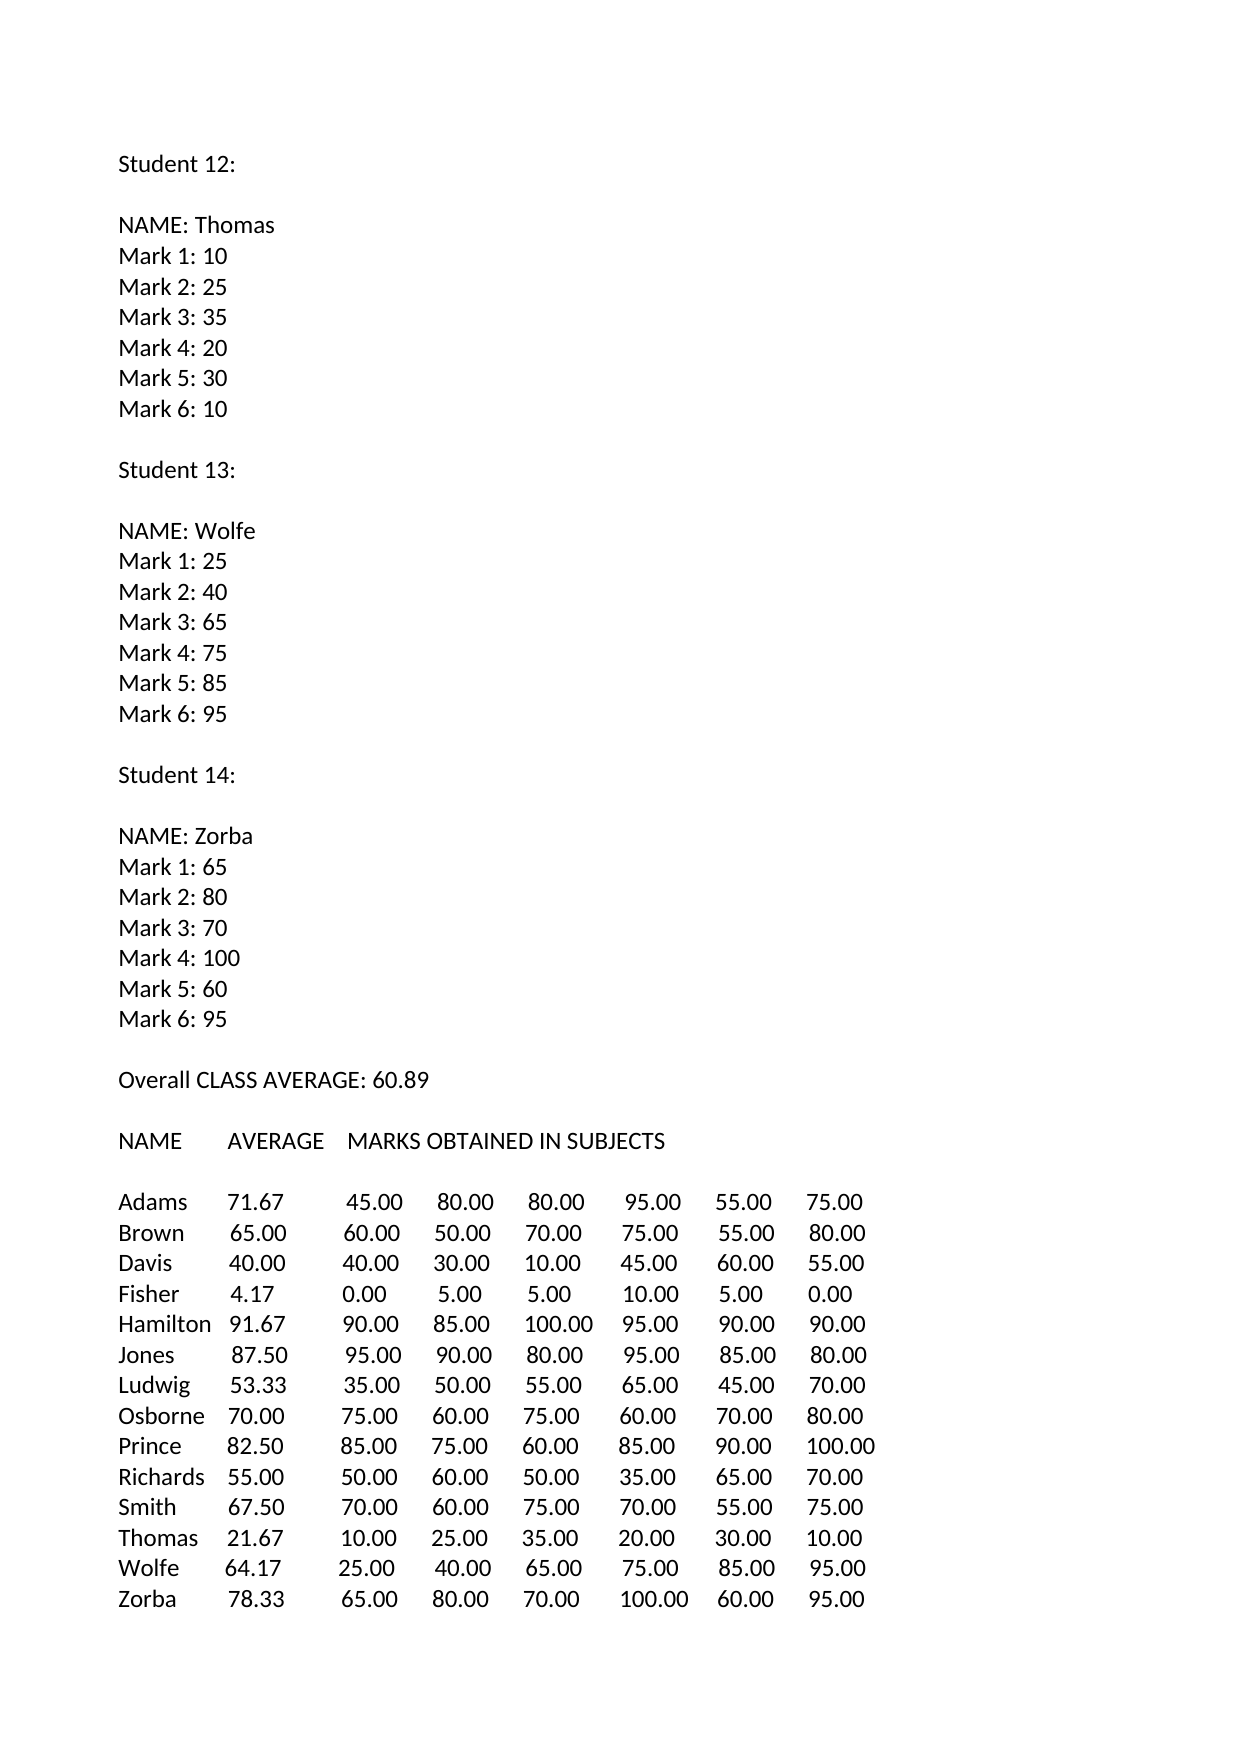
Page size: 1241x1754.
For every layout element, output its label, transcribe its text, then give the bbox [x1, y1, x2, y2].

text NAME: Thomas [118, 210, 1122, 240]
text Mark 3: 35 [118, 301, 1122, 332]
text Mark 6: 95 [118, 698, 1122, 728]
text Overall CLASS AVERAGE: 60.89 [118, 1064, 1122, 1095]
text Mark 5: 30 [118, 362, 1122, 393]
text Student 12: [118, 149, 1122, 179]
text Mark 4: 20 [118, 332, 1122, 362]
text Mark 4: 75 [118, 637, 1122, 667]
text Fisher 4.17 0.00 5.00 5.00 10.00 5.00 0.00 [118, 1278, 1122, 1308]
text Zorba 78.33 65.00 80.00 70.00 100.00 60.00 95.00 [118, 1583, 1122, 1614]
text Mark 6: 10 [118, 393, 1122, 423]
text Ludwig 53.33 35.00 50.00 55.00 65.00 45.00 70.00 [118, 1369, 1122, 1400]
text Mark 1: 25 [118, 545, 1122, 576]
text Smith 67.50 70.00 60.00 75.00 70.00 55.00 75.00 [118, 1492, 1122, 1522]
text Hamilton 91.67 90.00 85.00 100.00 95.00 90.00 90.00 [118, 1308, 1122, 1339]
text Mark 4: 100 [118, 942, 1122, 973]
text Jones 87.50 95.00 90.00 80.00 95.00 85.00 80.00 [118, 1339, 1122, 1369]
text Brown 65.00 60.00 50.00 70.00 75.00 55.00 80.00 [118, 1217, 1122, 1247]
text Richards 55.00 50.00 60.00 50.00 35.00 65.00 70.00 [118, 1461, 1122, 1492]
text Mark 3: 65 [118, 606, 1122, 637]
text Adams 71.67 45.00 80.00 80.00 95.00 55.00 75.00 [118, 1186, 1122, 1217]
text Wolfe 64.17 25.00 40.00 65.00 75.00 85.00 95.00 [118, 1553, 1122, 1583]
text Osborne 70.00 75.00 60.00 75.00 60.00 70.00 80.00 [118, 1400, 1122, 1431]
text Mark 5: 85 [118, 667, 1122, 698]
text Student 14: [118, 759, 1122, 789]
text Mark 1: 10 [118, 240, 1122, 271]
text Mark 2: 80 [118, 881, 1122, 912]
text Davis 40.00 40.00 30.00 10.00 45.00 60.00 55.00 [118, 1247, 1122, 1278]
text Mark 5: 60 [118, 973, 1122, 1003]
text Mark 1: 65 [118, 851, 1122, 881]
text Student 13: [118, 454, 1122, 484]
text Prince 82.50 85.00 75.00 60.00 85.00 90.00 100.00 [118, 1431, 1122, 1461]
text Mark 6: 95 [118, 1003, 1122, 1034]
text Mark 2: 40 [118, 576, 1122, 606]
text Thomas 21.67 10.00 25.00 35.00 20.00 30.00 10.00 [118, 1522, 1122, 1553]
text NAME: Wolfe [118, 515, 1122, 545]
text NAME AVERAGE MARKS OBTAINED IN SUBJECTS [118, 1125, 1122, 1156]
text Mark 2: 25 [118, 271, 1122, 301]
text NAME: Zorba [118, 820, 1122, 851]
text Mark 3: 70 [118, 912, 1122, 942]
